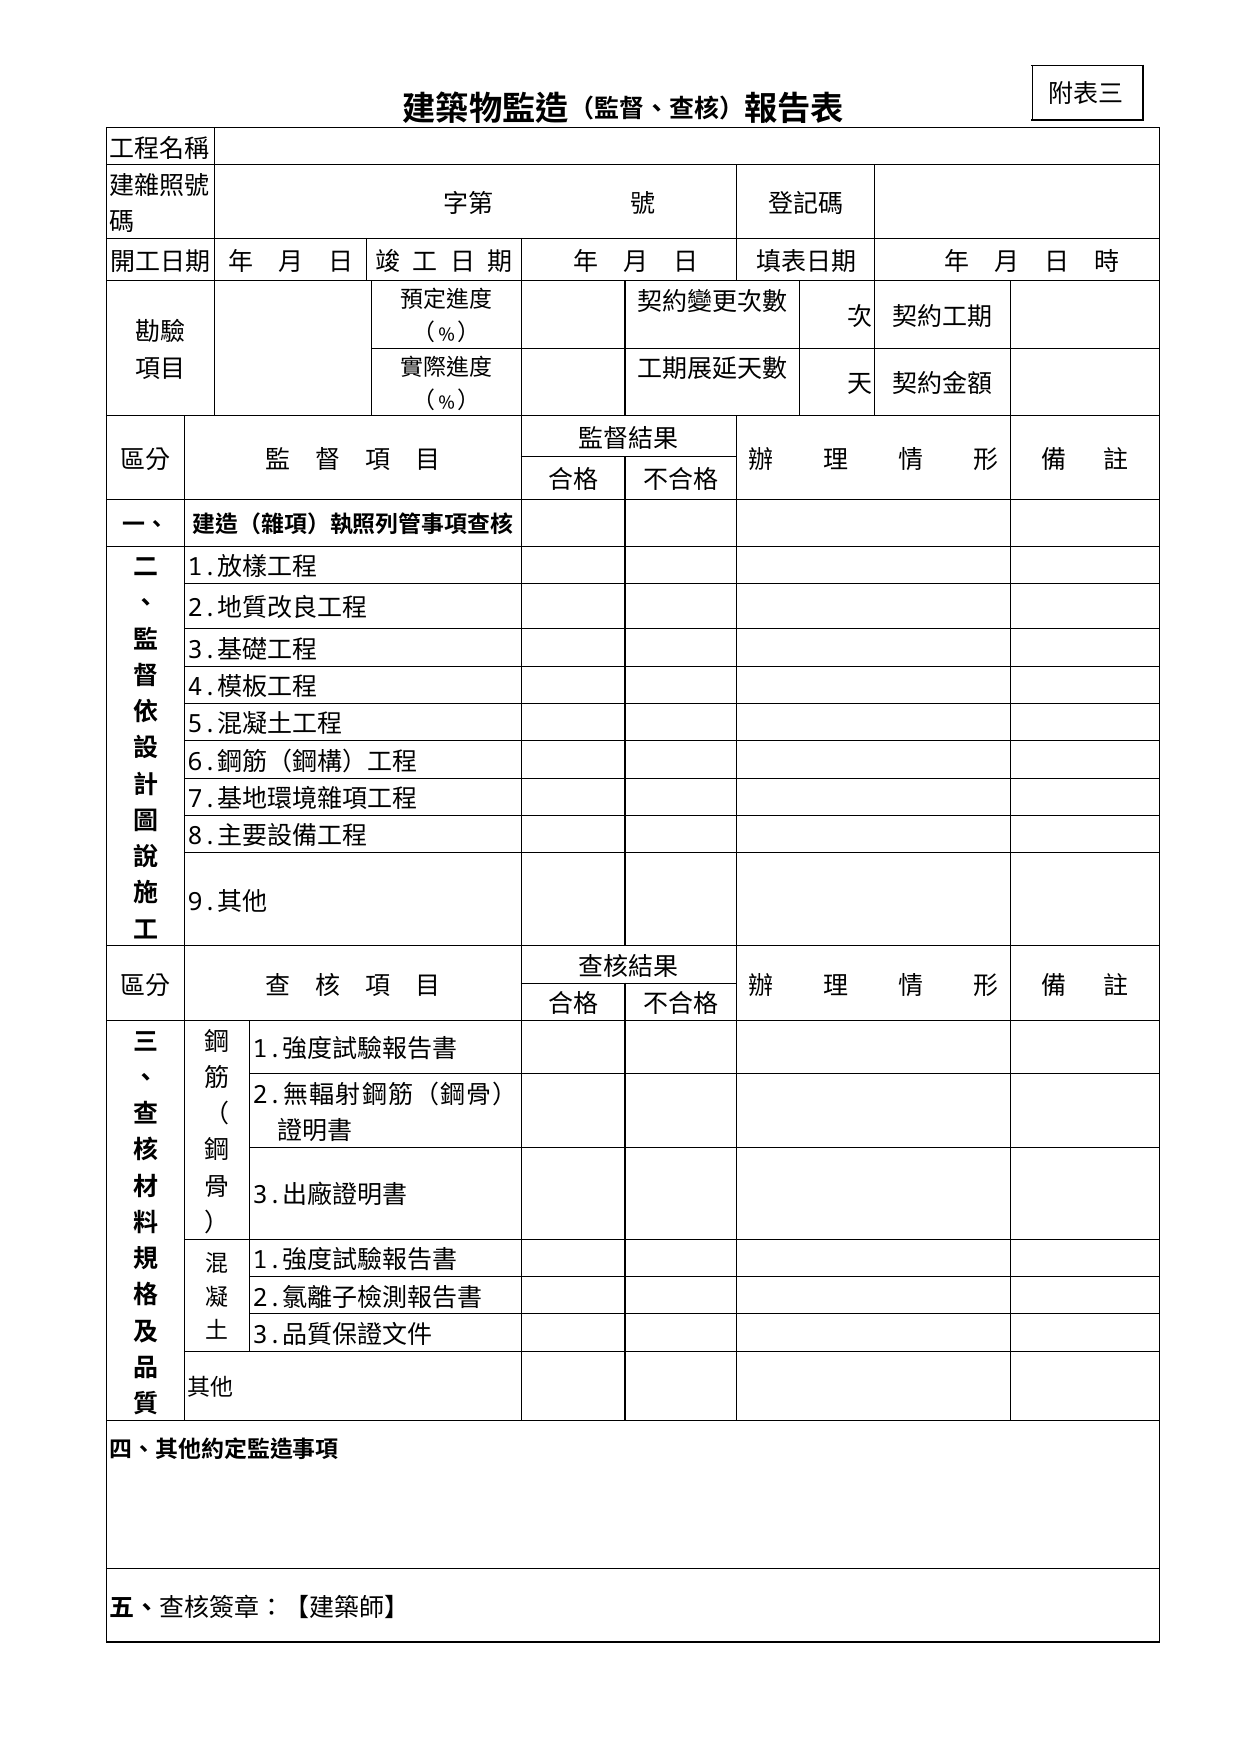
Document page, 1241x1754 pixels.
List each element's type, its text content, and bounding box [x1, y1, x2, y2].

table_cell 鋼筋（鋼骨） [185, 1021, 249, 1238]
table_cell 查 核 項 目 [185, 946, 521, 1020]
table_cell [1011, 816, 1159, 852]
table_cell 三、查核材料規格及品質 [107, 1021, 184, 1420]
table_cell [1011, 1314, 1159, 1351]
table_cell 2.地質改良工程 [185, 584, 521, 628]
table_cell [737, 1021, 1010, 1073]
table_cell 區分 [107, 946, 184, 1020]
table_cell [522, 1021, 624, 1073]
table_cell 登記碼 [737, 165, 874, 238]
table_cell 2.氯離子檢測報告書 [250, 1277, 521, 1313]
table_cell 天 [800, 349, 874, 415]
table_cell [626, 500, 736, 546]
table_cell [1011, 1277, 1159, 1313]
table_cell [626, 1277, 736, 1313]
table_cell 6.鋼筋（鋼構）工程 [185, 741, 521, 777]
table_cell [626, 1314, 736, 1351]
table_cell 9.其他 [185, 853, 521, 945]
table_cell [522, 1240, 624, 1276]
table_cell [1011, 741, 1159, 777]
table_cell 1.放樣工程 [185, 547, 521, 583]
table_cell [1011, 667, 1159, 703]
table_cell 五、查核簽章：【建築師】 [107, 1569, 1159, 1641]
table_cell [1011, 500, 1159, 546]
table_cell [737, 629, 1010, 666]
table_cell [522, 667, 624, 703]
text 建築物監造（監督、查核）報告表 [106, 64, 1143, 127]
table_cell 5.混凝土工程 [185, 704, 521, 740]
table_cell [522, 779, 624, 815]
table_cell [522, 704, 624, 740]
table_cell 2.無輻射鋼筋（鋼骨）證明書 [250, 1074, 521, 1147]
table_cell 查核結果 [522, 946, 736, 983]
table_cell 年 月 日 時 [875, 239, 1159, 280]
table_cell [522, 1277, 624, 1313]
table_cell [626, 547, 736, 583]
table_cell 一、 [107, 500, 184, 546]
table_cell 其他 [185, 1352, 521, 1420]
table_cell [626, 629, 736, 666]
table_cell 次 [800, 281, 874, 347]
table_cell [1011, 349, 1159, 415]
table_cell [522, 816, 624, 852]
table_cell 年 月 日 [522, 239, 736, 280]
table_cell [626, 584, 736, 628]
table_cell 合格 [522, 457, 624, 498]
table_cell [522, 547, 624, 583]
table_cell 監督結果 [522, 416, 736, 456]
table_cell 1.強度試驗報告書 [250, 1021, 521, 1073]
table_cell [737, 1148, 1010, 1238]
table_cell [626, 704, 736, 740]
table_cell [626, 1240, 736, 1276]
table_header 工程名稱 [107, 128, 214, 164]
table_cell [522, 629, 624, 666]
text 附表三 [1048, 73, 1127, 110]
table_cell 混凝土 [185, 1240, 249, 1351]
table_cell [737, 816, 1010, 852]
table_cell 合格 [522, 984, 624, 1020]
table_cell 1.強度試驗報告書 [250, 1240, 521, 1276]
table_cell 4.模板工程 [185, 667, 521, 703]
table_cell 工期展延天數 [626, 349, 799, 415]
table_cell 辦 理 情 形 [737, 946, 1010, 1020]
table_cell [737, 853, 1010, 945]
table_cell [626, 853, 736, 945]
table_cell [737, 500, 1010, 546]
table_cell [737, 1314, 1010, 1351]
table_cell [626, 1352, 736, 1420]
table_cell [1011, 1148, 1159, 1238]
table_cell 3.出廠證明書 [250, 1148, 521, 1238]
table_cell [522, 1352, 624, 1420]
table_cell [737, 1240, 1010, 1276]
table_cell 7.基地環境雜項工程 [185, 779, 521, 815]
table_cell [1011, 281, 1159, 347]
table_cell [626, 1148, 736, 1238]
table_cell 辦 理 情 形 [737, 416, 1010, 498]
table_cell [1011, 1352, 1159, 1420]
table_cell [737, 667, 1010, 703]
table_cell [737, 1277, 1010, 1313]
table_header [215, 128, 1159, 164]
table_cell [626, 667, 736, 703]
table_cell [737, 547, 1010, 583]
table_cell [1011, 584, 1159, 628]
table_cell 監 督 項 目 [185, 416, 521, 498]
table_cell 竣 工 日 期 [367, 239, 521, 280]
table_cell 備 註 [1011, 416, 1159, 498]
table_cell 建造（雜項）執照列管事項查核 [185, 500, 521, 546]
table_cell 區分 [107, 416, 184, 498]
table_cell [626, 779, 736, 815]
table_cell 契約變更次數 [626, 281, 799, 347]
table_cell [737, 1352, 1010, 1420]
table_cell 填表日期 [737, 239, 874, 280]
table_cell [522, 281, 624, 347]
table_cell 契約金額 [875, 349, 1010, 415]
table_cell [522, 1148, 624, 1238]
table_cell 二 、 監 督 依 設 計 圖 說 施 工 [107, 547, 184, 945]
table_cell 不合格 [626, 984, 736, 1020]
table_cell [737, 779, 1010, 815]
table_cell 契約工期 [875, 281, 1010, 347]
table_cell [1011, 704, 1159, 740]
table_cell 3.基礎工程 [185, 629, 521, 666]
table_cell [875, 165, 1159, 238]
table_cell [737, 741, 1010, 777]
table_cell 不合格 [626, 457, 736, 498]
table_cell [522, 1314, 624, 1351]
table_cell [737, 1074, 1010, 1147]
table_cell [1011, 1021, 1159, 1073]
table_cell 勘驗 項目 [107, 281, 214, 415]
table_cell 實際進度（﹪） [372, 349, 521, 415]
table_cell [1011, 547, 1159, 583]
table_cell 年 月 日 [215, 239, 366, 280]
table_cell [626, 741, 736, 777]
table_cell [1011, 629, 1159, 666]
table_cell [737, 704, 1010, 740]
table_cell 建雜照號碼 [107, 165, 214, 238]
table_cell [522, 584, 624, 628]
table_cell [626, 1074, 736, 1147]
table_cell [626, 1021, 736, 1073]
table_cell [737, 584, 1010, 628]
table_cell [1011, 853, 1159, 945]
table_cell 開工日期 [107, 239, 214, 280]
table_cell [522, 853, 624, 945]
table_cell 四、其他約定監造事項 [107, 1421, 1159, 1568]
table_cell [1011, 1240, 1159, 1276]
table_cell [215, 281, 371, 415]
table_cell [626, 816, 736, 852]
table_cell [522, 1074, 624, 1147]
table_cell [1011, 1074, 1159, 1147]
table_cell 預定進度（﹪） [372, 281, 521, 347]
table_cell 3.品質保證文件 [250, 1314, 521, 1351]
table_cell [522, 741, 624, 777]
table_cell [1011, 779, 1159, 815]
table_cell 備 註 [1011, 946, 1159, 1020]
table_cell 8.主要設備工程 [185, 816, 521, 852]
table_cell [522, 349, 624, 415]
table_cell [522, 500, 624, 546]
table_cell 字第 號 [215, 165, 736, 238]
